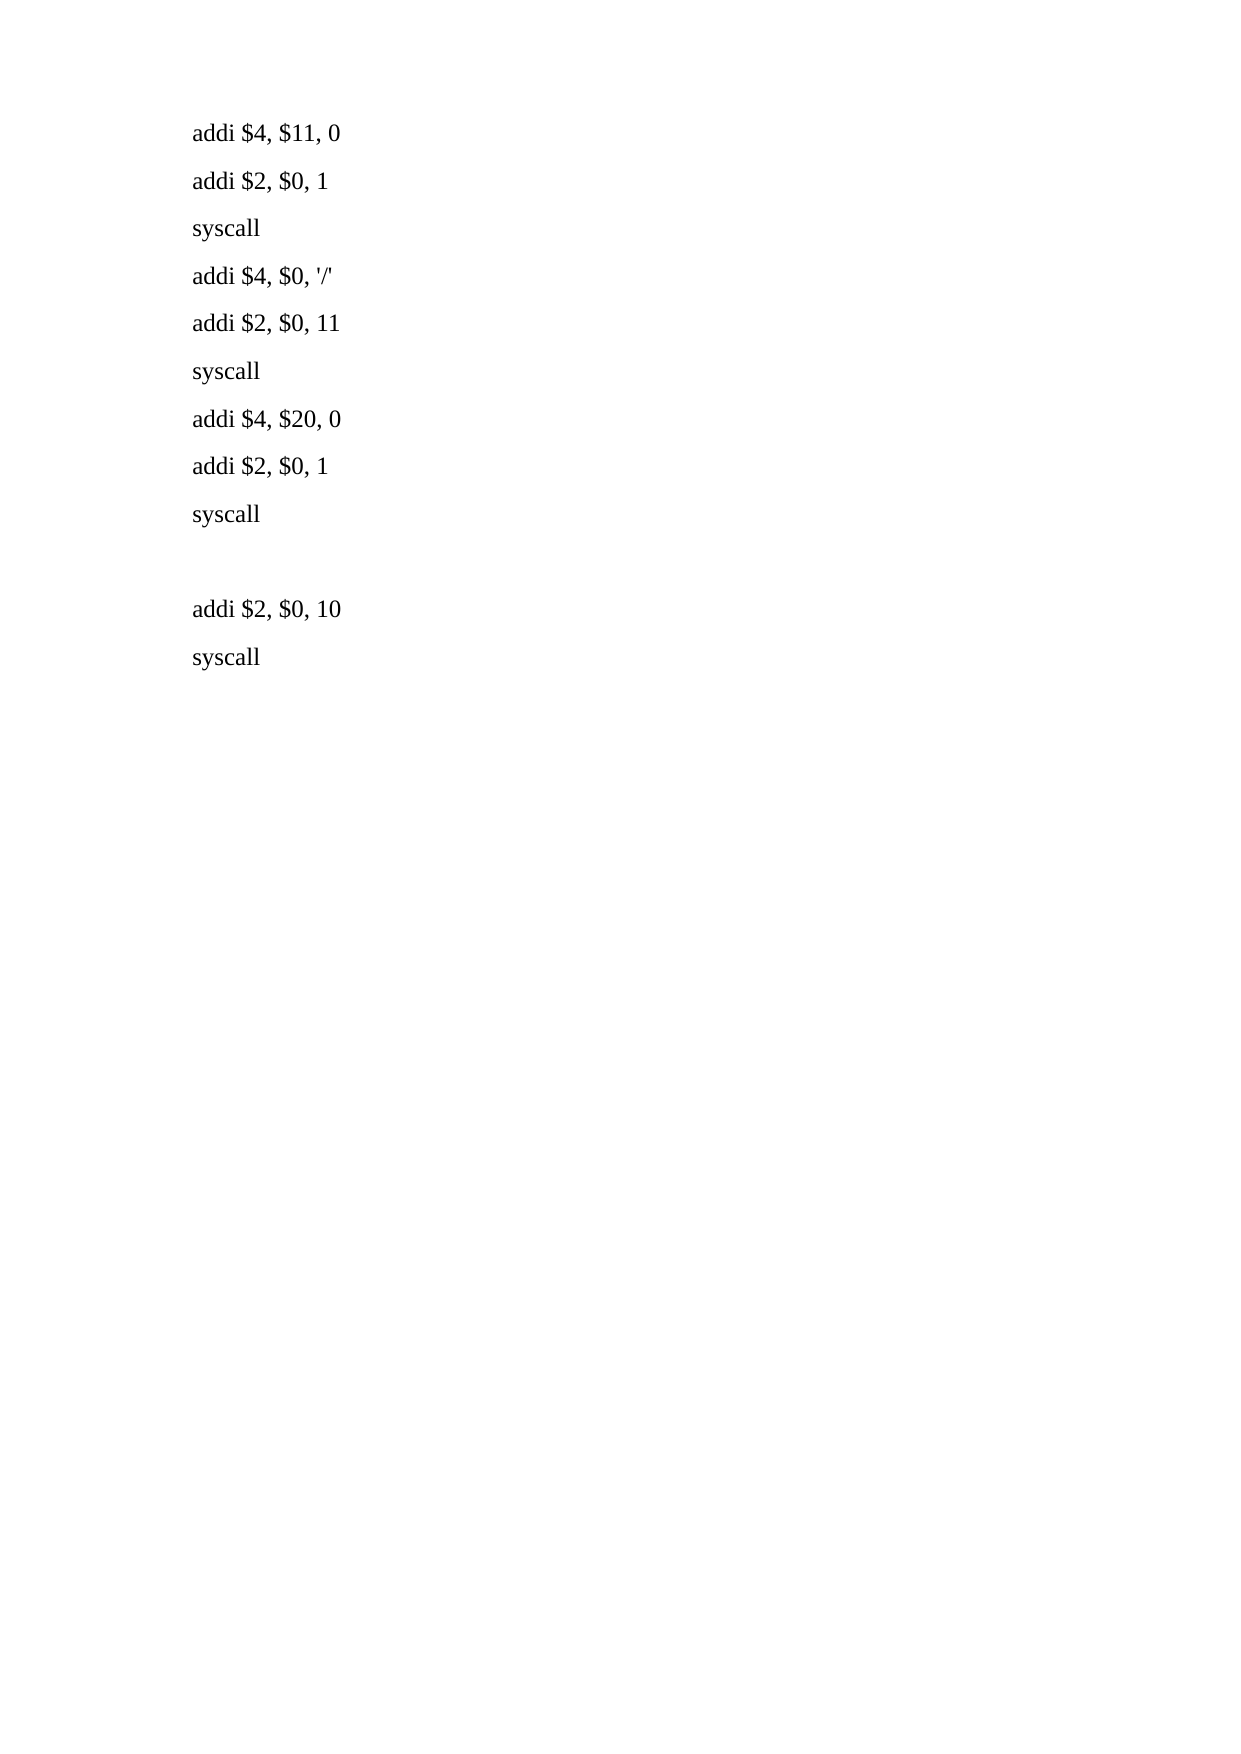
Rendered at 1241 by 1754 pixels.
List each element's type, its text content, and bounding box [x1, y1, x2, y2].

text addi $4, $20, 0 [118, 404, 1122, 432]
text addi $2, $0, 10 [118, 594, 1122, 623]
text syscall [118, 356, 1122, 385]
text addi $4, $11, 0 [118, 118, 1122, 147]
text syscall [118, 499, 1122, 528]
text addi $2, $0, 1 [118, 166, 1122, 194]
text syscall [118, 642, 1122, 703]
text addi $4, $0, '/' [118, 261, 1122, 290]
text addi $2, $0, 11 [118, 308, 1122, 337]
text syscall [118, 213, 1122, 242]
text addi $2, $0, 1 [118, 451, 1122, 480]
